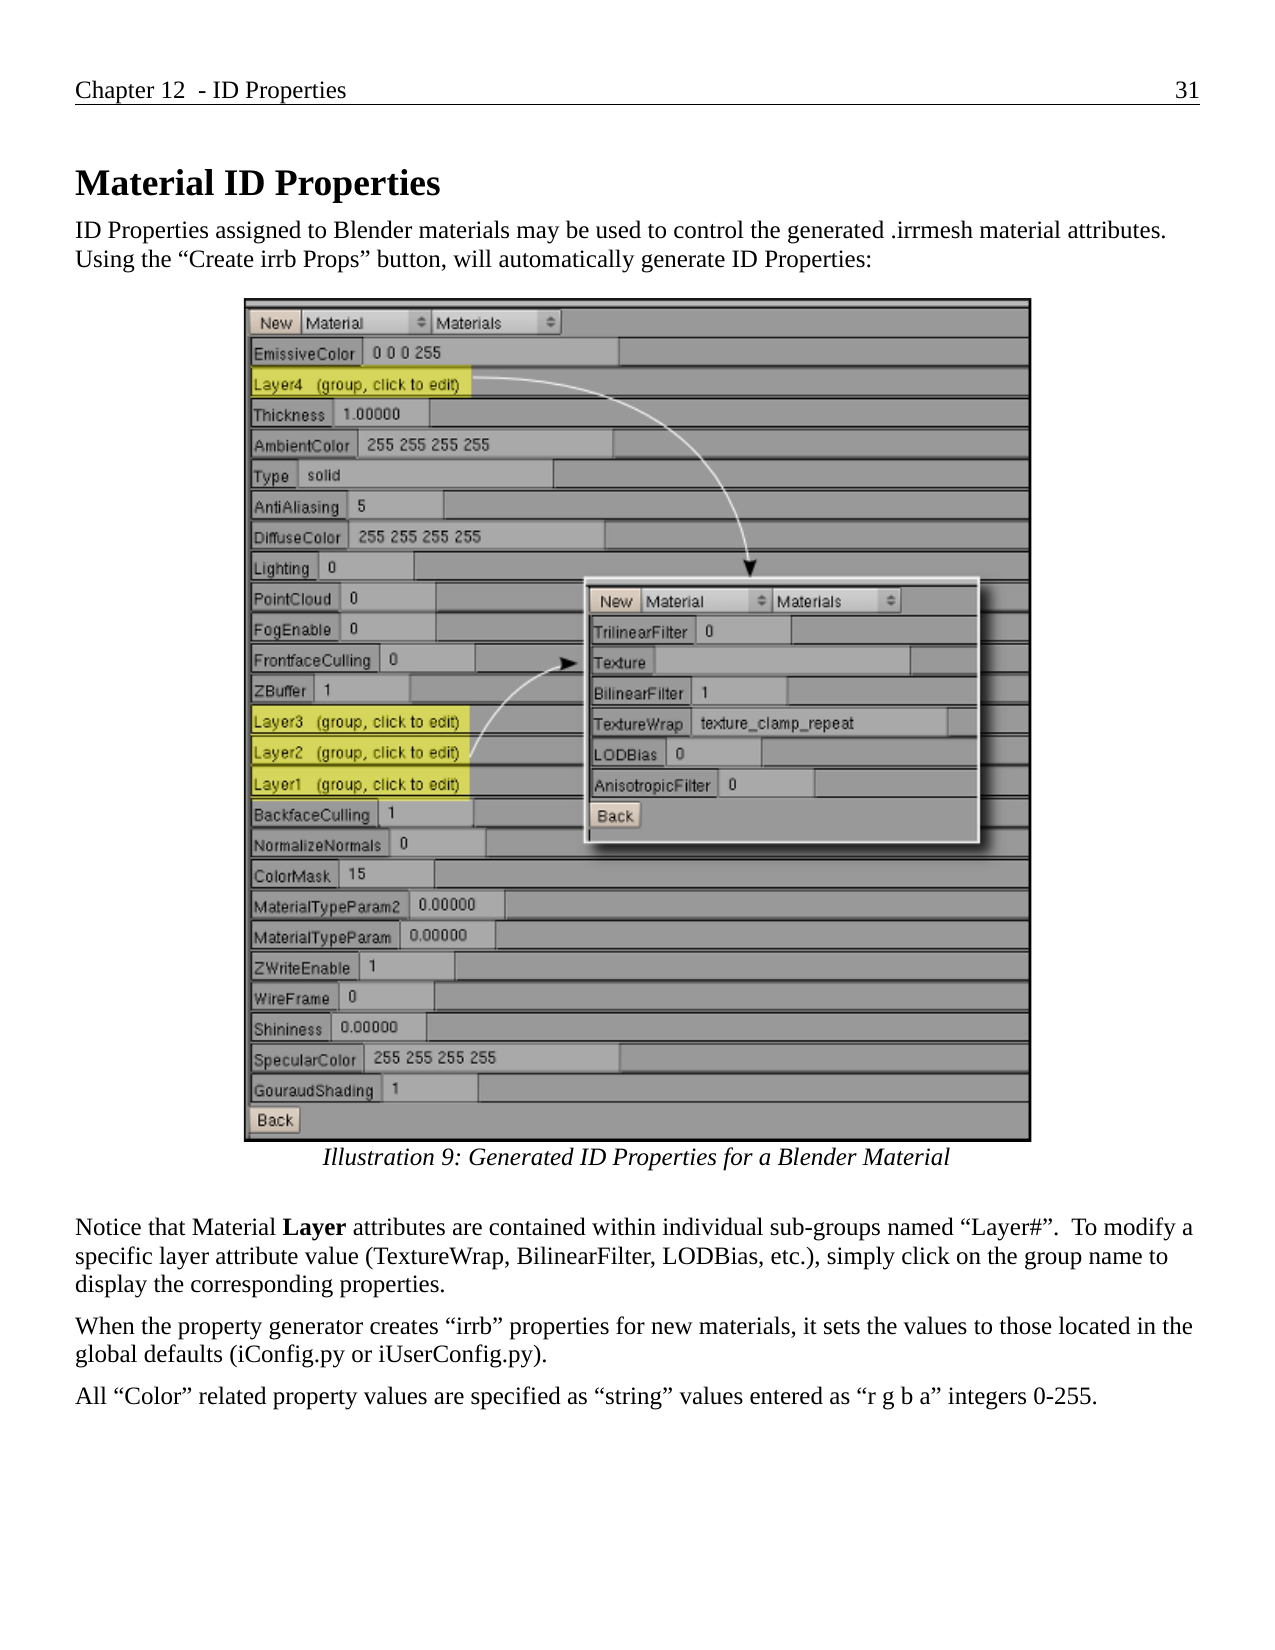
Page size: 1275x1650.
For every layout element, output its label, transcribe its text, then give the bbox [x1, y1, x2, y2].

text Illustration 9: Generated ID Properties for a Blender Material [244, 1142, 1031, 1171]
text ID Properties assigned to Blender materials may be used to control the generated .irrmesh material attributes. Using the “Create irrb Props” button, will automatically generate ID Properties: [75, 216, 1200, 273]
text Notice that Material Layer attributes are contained within individual sub-groups named “Layer#”. To modify a specific layer attribute value (TextureWrap, BilinearFilter, LODBias, etc.), simply click on the group name to display the corresponding properties. [75, 1212, 1200, 1298]
text All “Color” related property values are specified as “string” values entered as “r g b a” integers 0-255. [75, 1381, 1200, 1409]
subtitle Material ID Properties [75, 160, 1200, 203]
picture [243, 298, 1032, 1142]
text When the property generator creates “irrb” properties for new materials, it sets the values to those located in the global defaults (iConfig.py or iUserConfig.py). [75, 1311, 1200, 1368]
